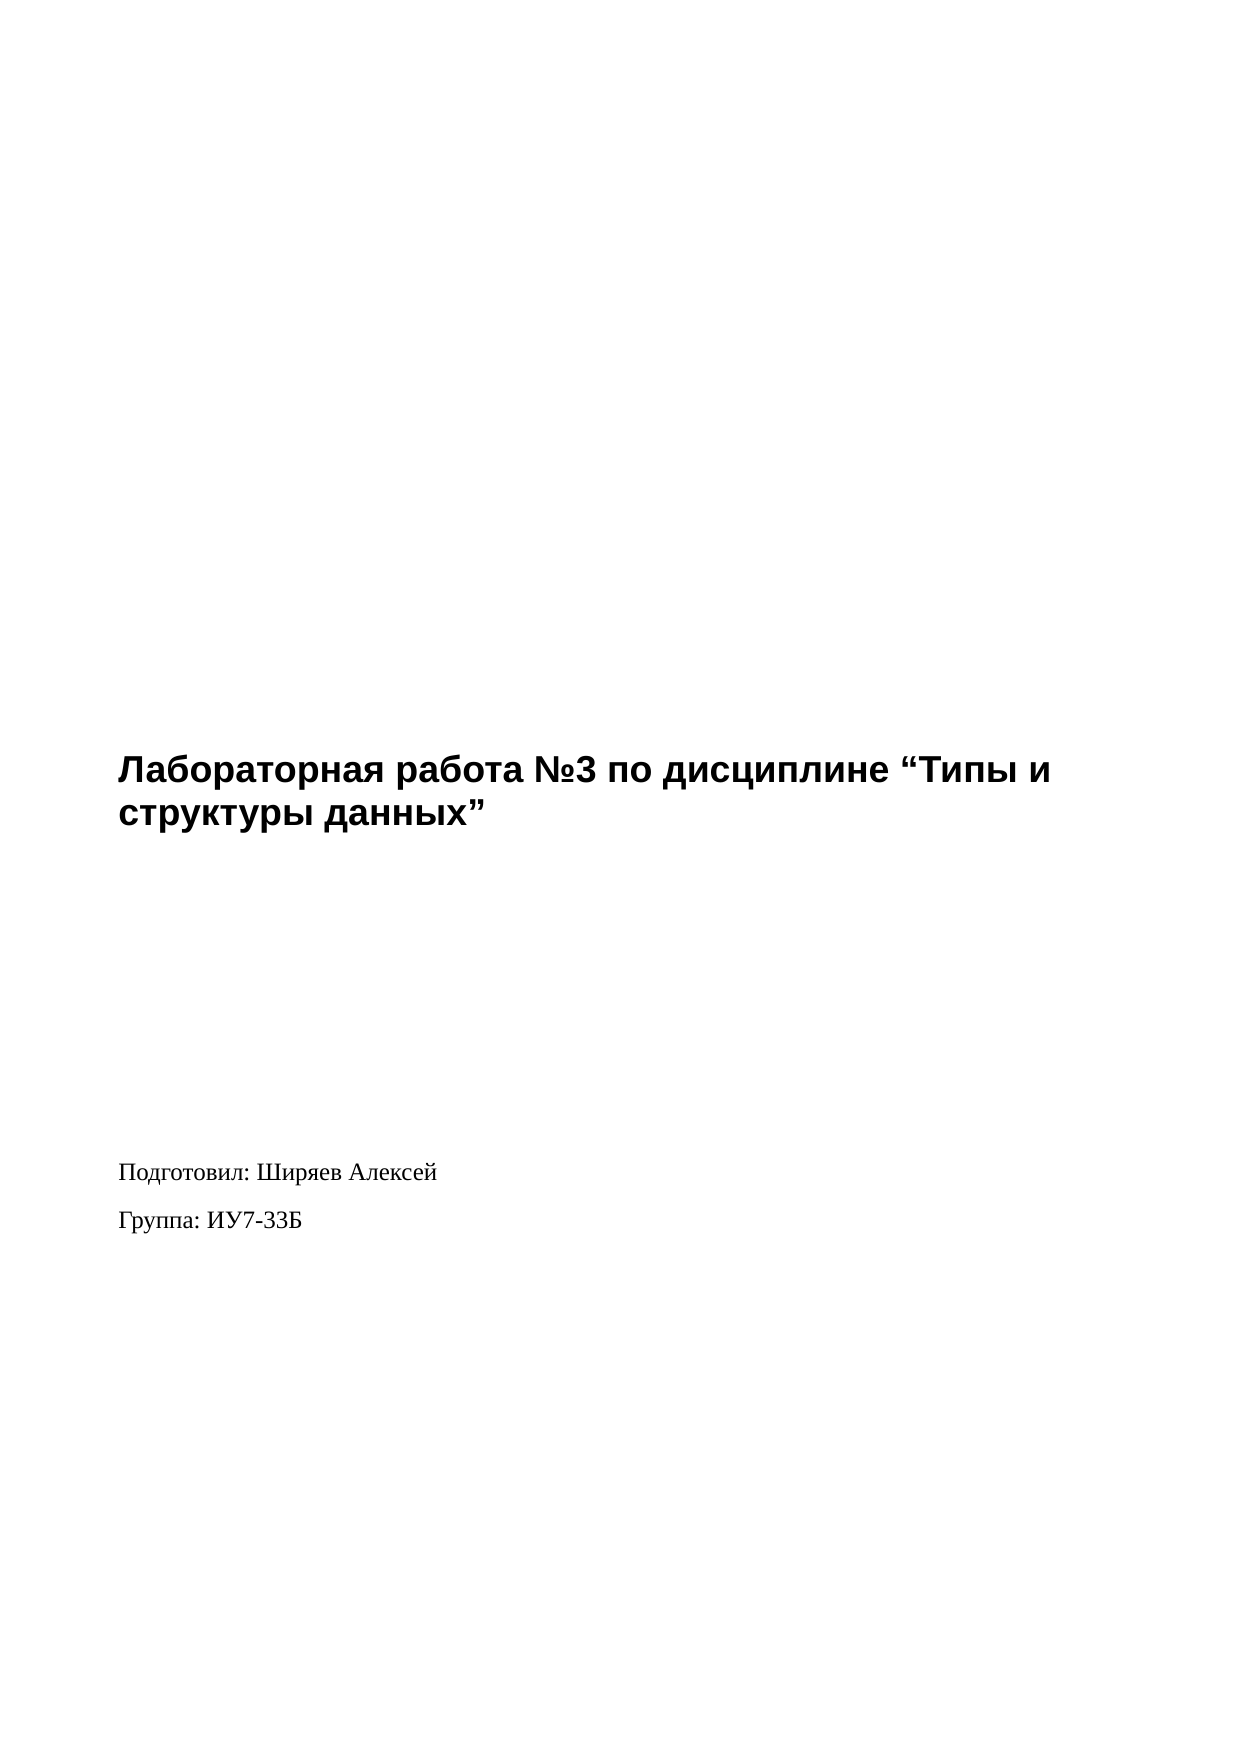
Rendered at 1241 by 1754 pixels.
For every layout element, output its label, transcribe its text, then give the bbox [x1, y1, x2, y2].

text Подготовил: Ширяев Алексей [118, 1157, 1122, 1186]
text Группа: ИУ7-33Б [118, 1205, 1122, 1234]
subtitle Лабораторная работа №3 по дисциплине “Типы и структуры данных” [118, 747, 1122, 833]
